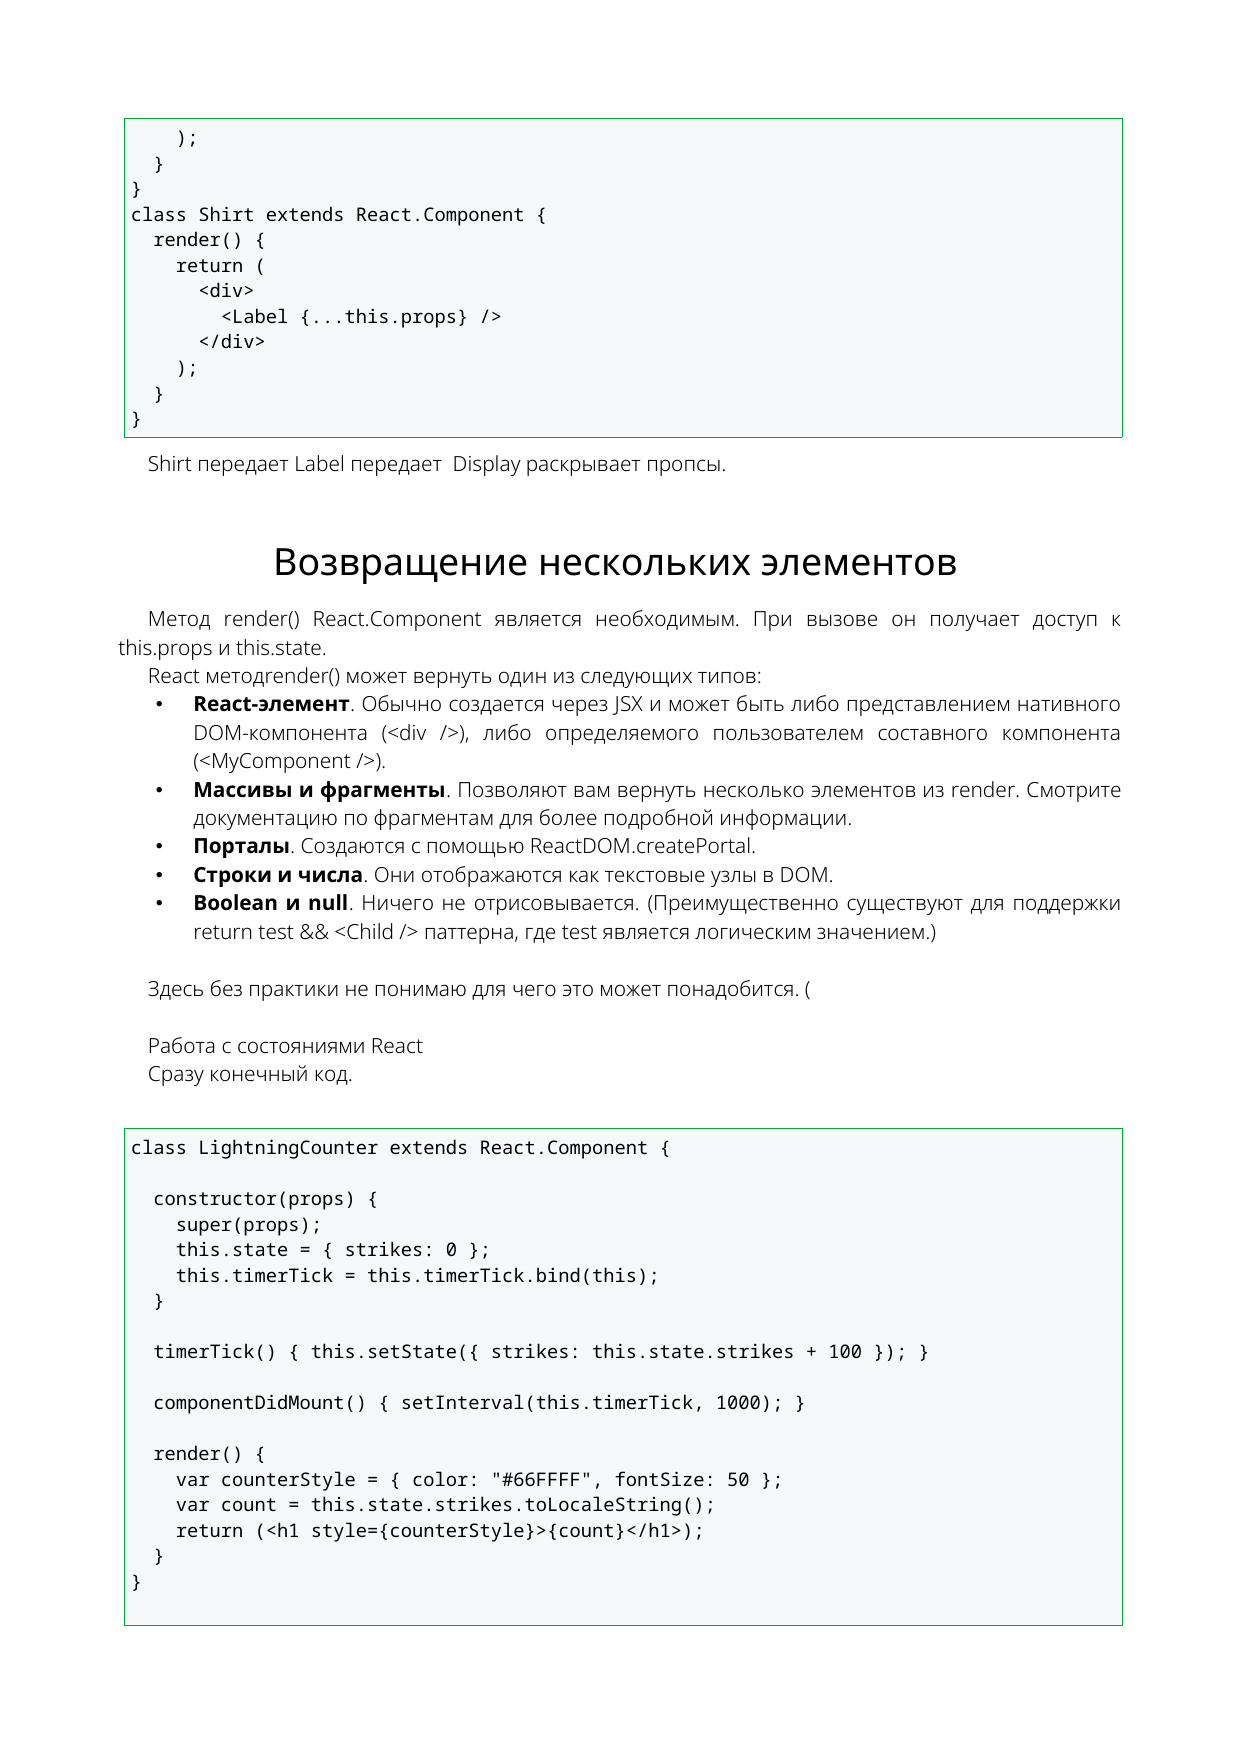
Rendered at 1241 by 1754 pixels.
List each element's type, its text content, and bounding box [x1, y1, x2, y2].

text </div> [125, 322, 1122, 348]
text var counterStyle = { color: "#66FFFF", fontSize: 50 }; [125, 1459, 1122, 1485]
text } [125, 1536, 1122, 1562]
text this.state = { strikes: 0 }; [125, 1230, 1122, 1255]
list Массивы и фрагменты. Позволяют вам вернуть несколько элементов из render. Смотрите документацию по фрагментам для более подробной информации. [156, 775, 1122, 832]
list Boolean и null. Ничего не отрисовывается. (Преимущественно существуют для поддержки return test && <Child /> паттерна, где test является логическим значением.) [156, 888, 1122, 945]
text Метод render() React.Component является необходимым. При вызове он получает доступ к this.props и this.state. [118, 604, 1122, 661]
text return ( [125, 246, 1122, 271]
text super(props); [125, 1204, 1122, 1230]
text Shirt передает Label передает Display раскрывает пропсы. [118, 449, 1122, 477]
text Сразу конечный код. [118, 1059, 1122, 1088]
text } [125, 1281, 1122, 1306]
text } [125, 399, 1122, 437]
text React методrender() может вернуть один из следующих типов: [118, 661, 1122, 689]
text constructor(props) { [125, 1179, 1122, 1204]
text <div> [125, 271, 1122, 297]
text } [125, 1562, 1122, 1587]
text class Shirt extends React.Component { [125, 195, 1122, 220]
text class LightningCounter extends React.Component { [125, 1129, 1122, 1153]
text <Label {...this.props} /> [125, 297, 1122, 322]
text } [125, 169, 1122, 195]
subtitle Возвращение нескольких элементов [118, 535, 1122, 586]
list React-элемент. Обычно создается через JSX и может быть либо представлением нативного DOM-компонента (<div />), либо определяемого пользователем составного компонента (<MyComponent />). [156, 689, 1122, 775]
list Строки и числа. Они отображаются как текстовые узлы в DOM. [156, 860, 1122, 888]
text this.timerTick = this.timerTick.bind(this); [125, 1255, 1122, 1281]
text var count = this.state.strikes.toLocaleString(); [125, 1485, 1122, 1511]
text render() { [125, 220, 1122, 246]
text Работа с состояниями React [118, 1031, 1122, 1059]
text Здесь без практики не понимаю для чего это может понадобится. ( [118, 974, 1122, 1002]
text render() { [125, 1434, 1122, 1459]
list Порталы. Создаются с помощью ReactDOM.createPortal. [156, 832, 1122, 860]
text } [125, 373, 1122, 399]
text ); [125, 119, 1122, 144]
text } [125, 144, 1122, 169]
text timerTick() { this.setState({ strikes: this.state.strikes + 100 }); } [125, 1332, 1122, 1357]
text ); [125, 348, 1122, 373]
text return (<h1 style={counterStyle}>{count}</h1>); [125, 1511, 1122, 1536]
text componentDidMount() { setInterval(this.timerTick, 1000); } [125, 1383, 1122, 1408]
